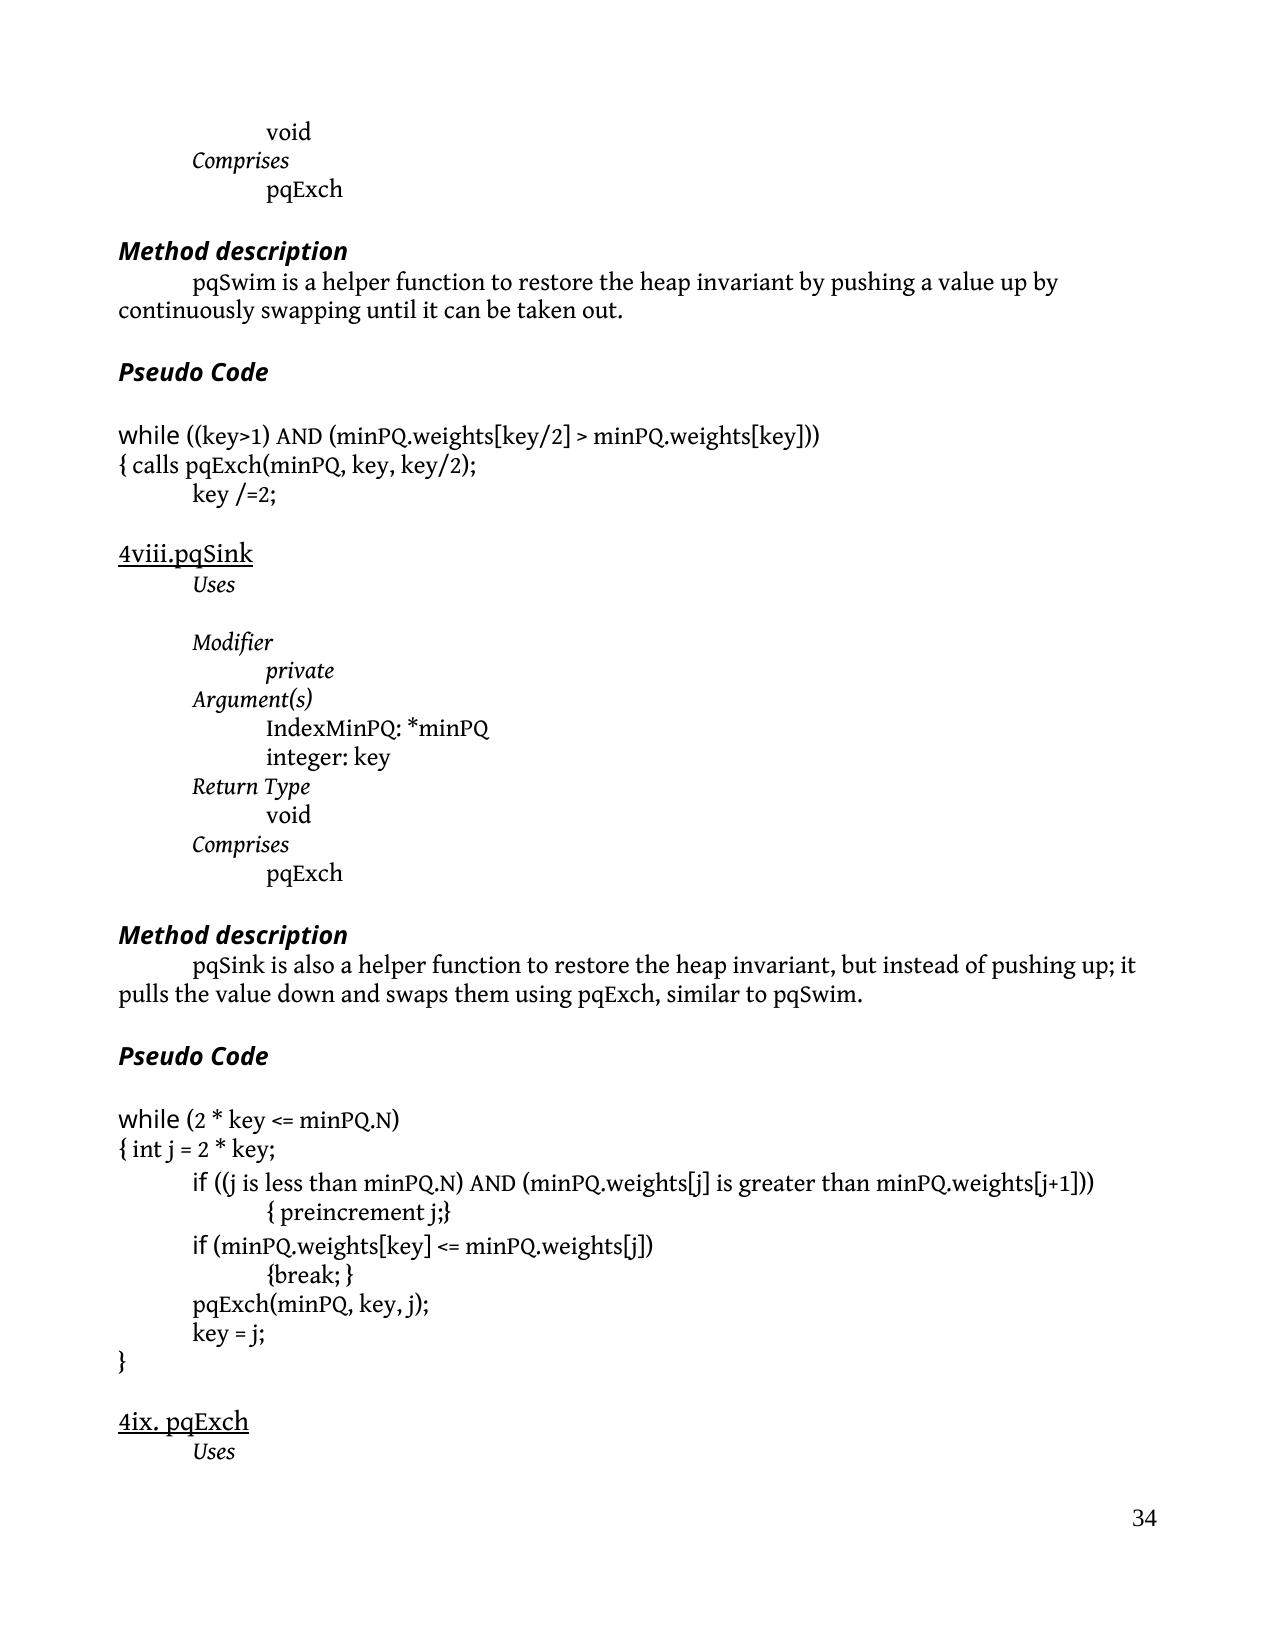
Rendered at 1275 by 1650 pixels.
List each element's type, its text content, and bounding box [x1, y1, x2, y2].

text pqSwim is a helper function to restore the heap invariant by pushing a value up by continuously swapping until it can be taken out. [118, 268, 1157, 326]
text if ((j is less than minPQ.N) AND (minPQ.weights[j] is greater than minPQ.weights[j+1])) [118, 1165, 1157, 1199]
text { calls pqExch(minPQ, key, key/2); [118, 452, 1157, 481]
text IndexMinPQ: *minPQ [118, 715, 1157, 744]
text Return Type [118, 773, 1157, 802]
text { int j = 2 * key; [118, 1136, 1157, 1165]
text } [118, 1349, 1157, 1378]
text void [118, 802, 1157, 831]
text while ((key>1) AND (minPQ.weights[key/2] > minPQ.weights[key])) [118, 418, 1157, 452]
text Method description [118, 918, 1157, 952]
text integer: key [118, 744, 1157, 773]
text 4ix. pqExch [118, 1407, 1157, 1438]
text Comprises [118, 147, 1157, 176]
text {break; } [118, 1262, 1157, 1291]
text private [118, 657, 1157, 686]
text Method description [118, 234, 1157, 268]
text Comprises [118, 831, 1157, 860]
text Argument(s) [118, 686, 1157, 715]
text 4viii.pqSink [118, 539, 1157, 570]
text pqExch(minPQ, key, j); [118, 1291, 1157, 1320]
text Uses [118, 1438, 1157, 1467]
text Pseudo Code [118, 355, 1157, 389]
text Pseudo Code [118, 1039, 1157, 1073]
text Uses [118, 570, 1157, 599]
text { preincrement j;} [118, 1199, 1157, 1228]
text key = j; [118, 1320, 1157, 1349]
text if (minPQ.weights[key] <= minPQ.weights[j]) [118, 1228, 1157, 1262]
text pqSink is also a helper function to restore the heap invariant, but instead of pushing up; it pulls the value down and swaps them using pqExch, similar to pqSwim. [118, 952, 1157, 1010]
text pqExch [118, 176, 1157, 205]
text pqExch [118, 860, 1157, 889]
text key /=2; [118, 481, 1157, 510]
text while (2 * key <= minPQ.N) [118, 1102, 1157, 1136]
text Modifier [118, 628, 1157, 657]
text void [118, 118, 1157, 147]
